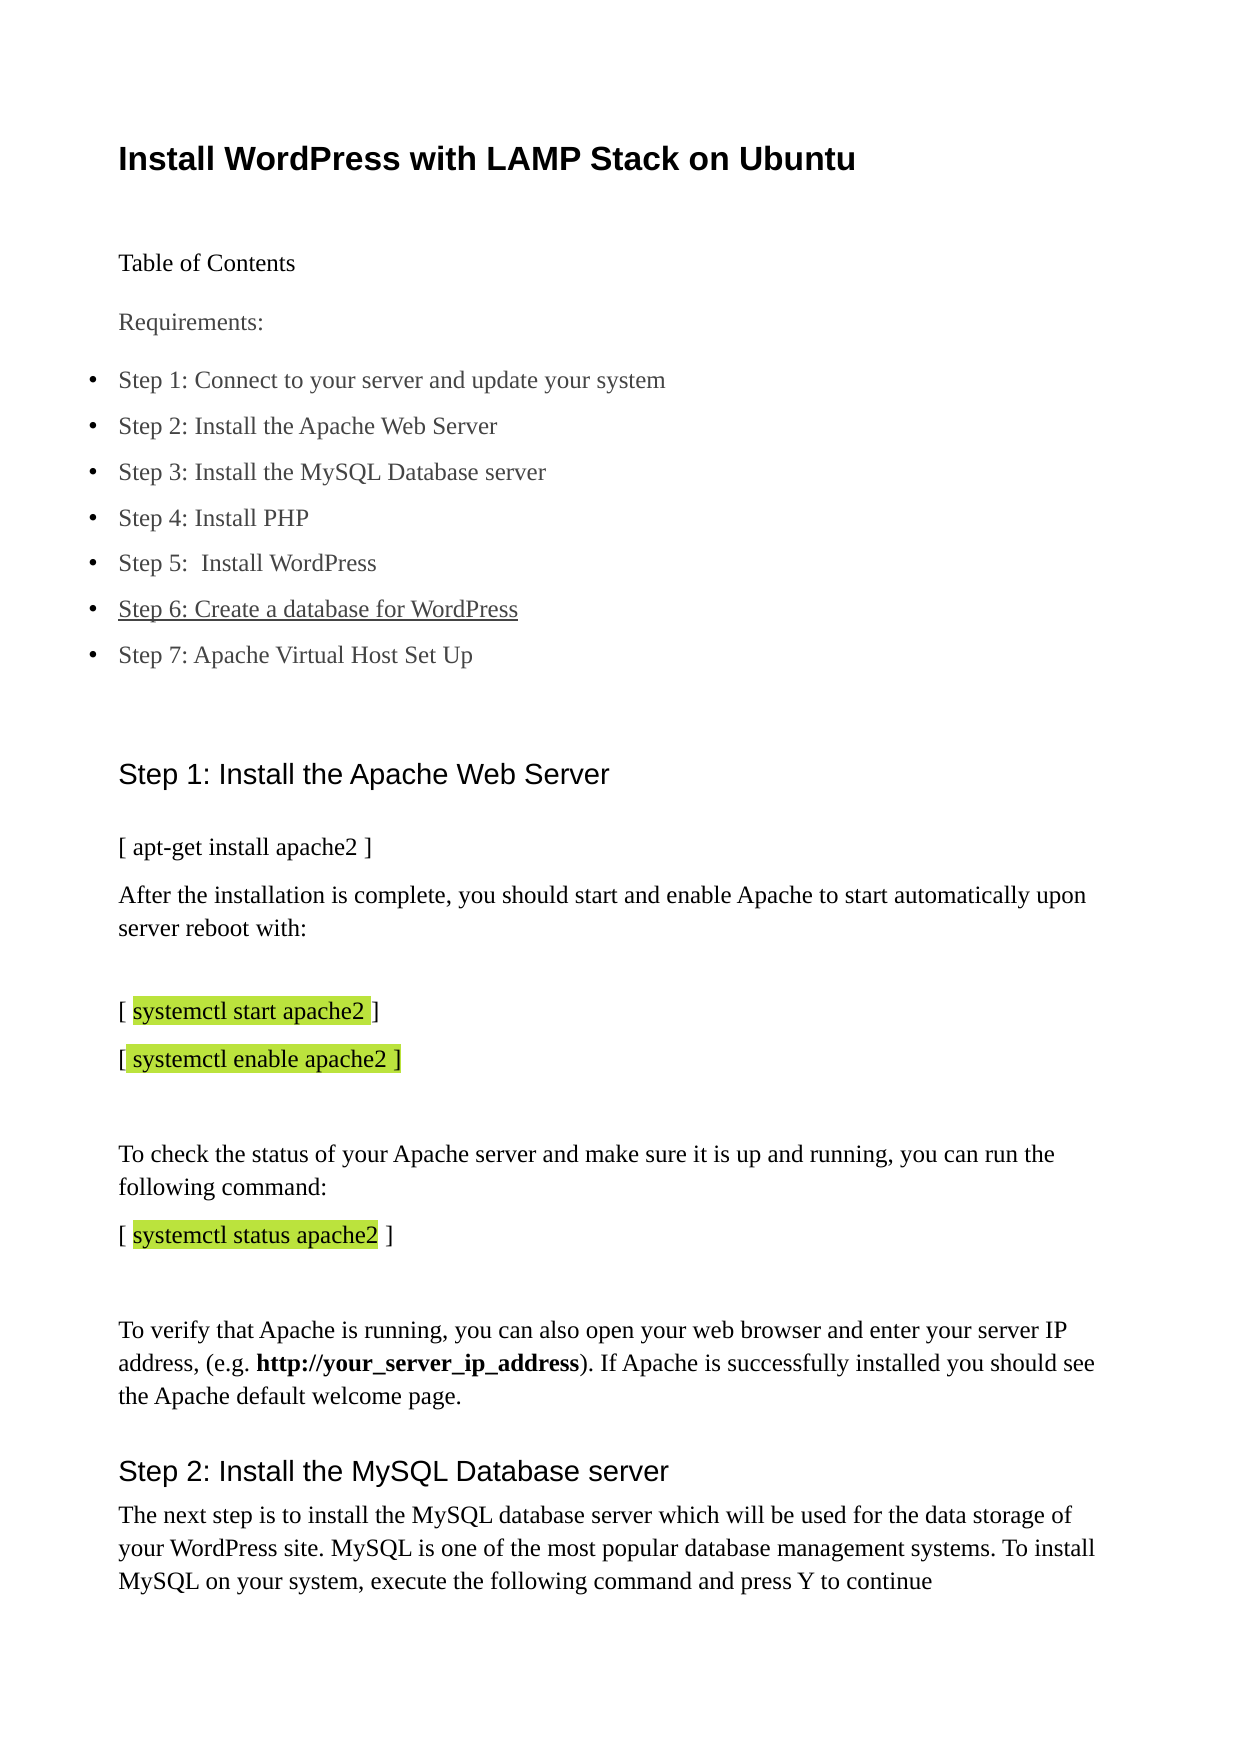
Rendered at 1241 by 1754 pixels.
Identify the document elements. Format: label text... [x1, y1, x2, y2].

subtitle Step 2: Install the MySQL Database server [118, 1454, 1122, 1487]
subtitle Install WordPress with LAMP Stack on Ubuntu [118, 139, 1122, 178]
text Table of Contents [118, 248, 1122, 277]
list Step 6: Create a database for WordPress [118, 594, 1122, 623]
list Step 2: Install the Apache Web Server [118, 411, 1122, 439]
text [ systemctl enable apache2 ] [118, 1044, 1122, 1073]
text [ apt-get install apache2 ] [118, 832, 1122, 861]
text Requirements: [118, 307, 1122, 335]
text The next step is to install the MySQL database server which will be used for the data storage of your WordPress site. MySQL is one of the most popular database management systems. To install MySQL on your system, execute the following command and press Y to continue [118, 1500, 1122, 1594]
list Step 5: Install WordPress [118, 548, 1122, 577]
text [ systemctl status apache2 ] [118, 1220, 1122, 1249]
list Step 4: Install PHP [118, 503, 1122, 531]
text [ systemctl start apache2 ] [118, 996, 1122, 1025]
text To check the status of your Apache server and make sure it is up and running, you can run the following command: [118, 1139, 1122, 1201]
text After the installation is complete, you should start and enable Apache to start automatically upon server reboot with: [118, 880, 1122, 941]
list Step 7: Apache Virtual Host Set Up [118, 640, 1122, 669]
subtitle Step 1: Install the Apache Web Server [118, 757, 1122, 791]
list Step 1: Connect to your server and update your system [118, 365, 1122, 393]
text To verify that Apache is running, you can also open your web browser and enter your server IP address, (e.g. http://your_server_ip_address). If Apache is successfully installed you should see the Apache default welcome page. [118, 1315, 1122, 1410]
list Step 3: Install the MySQL Database server [118, 457, 1122, 485]
